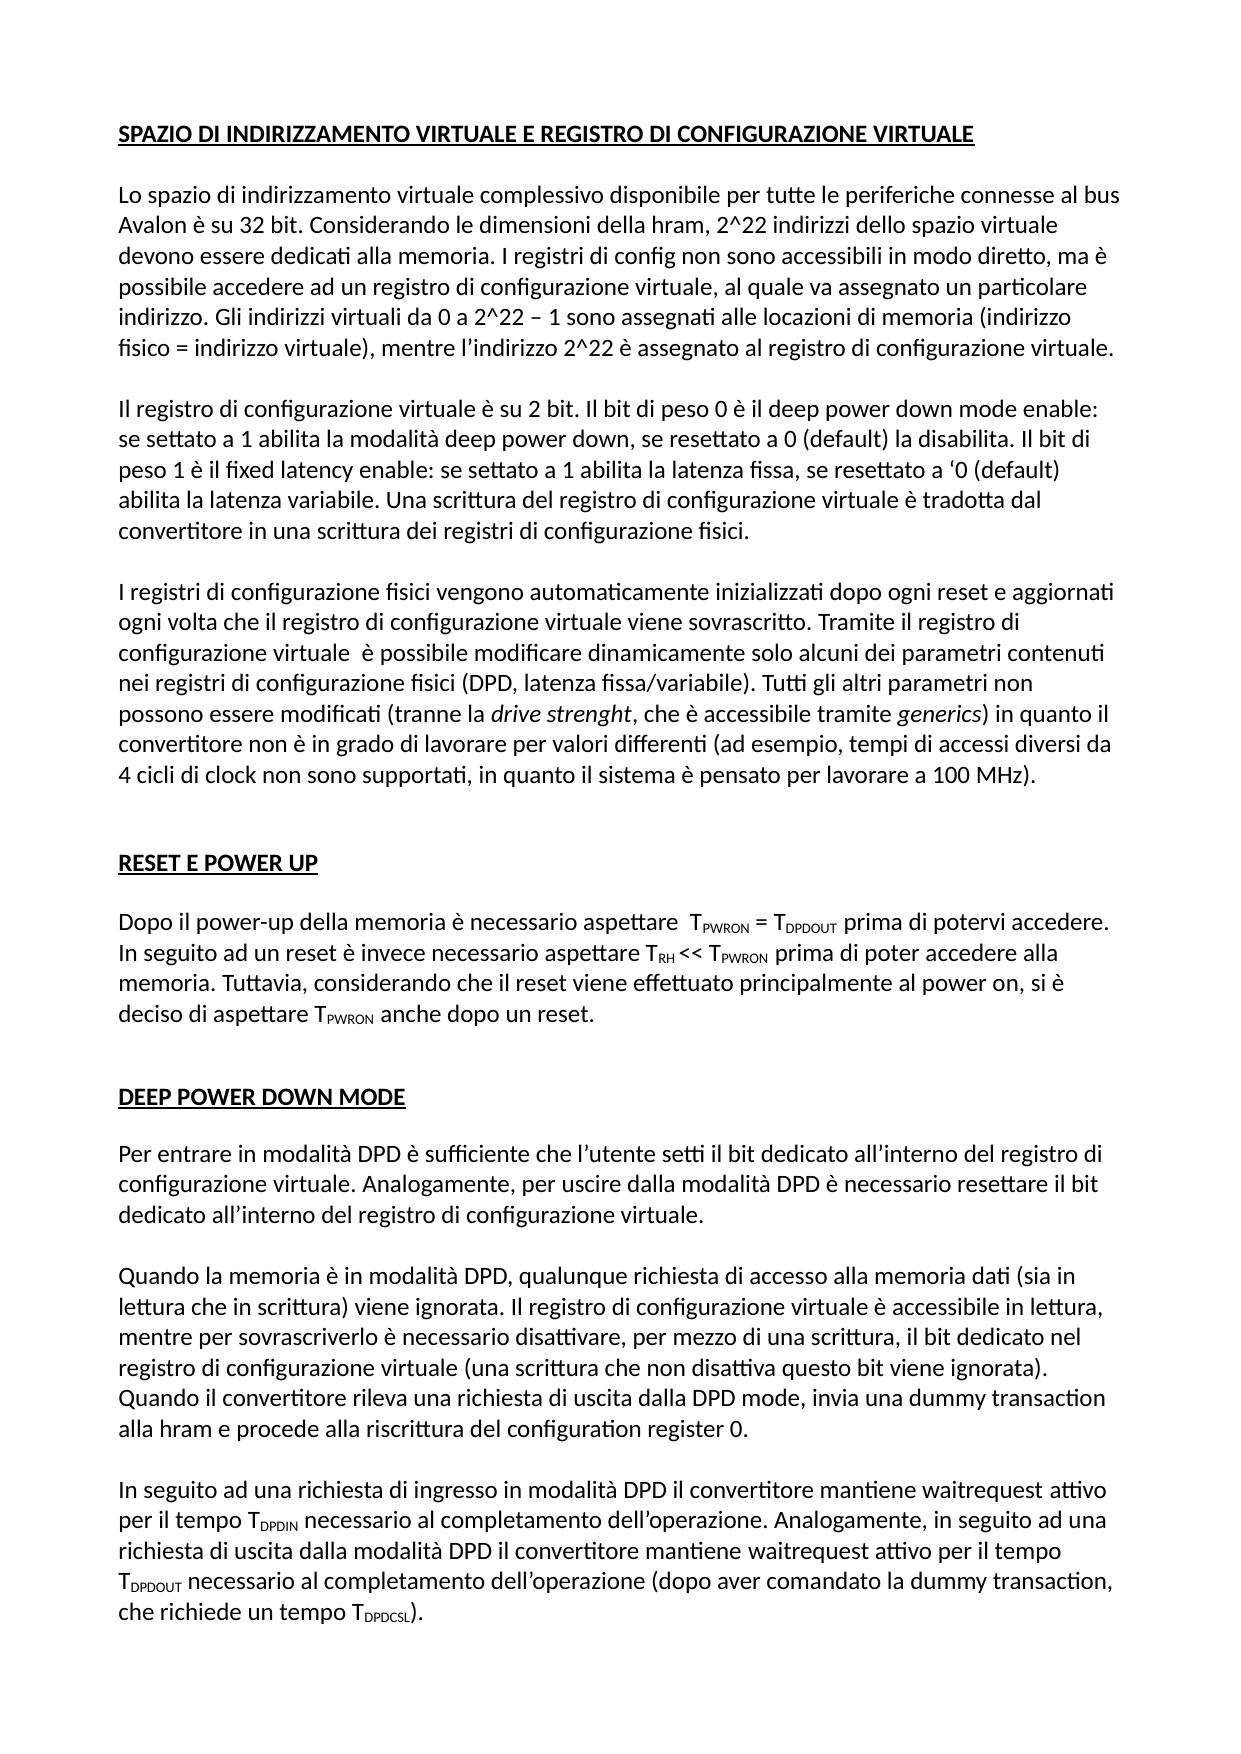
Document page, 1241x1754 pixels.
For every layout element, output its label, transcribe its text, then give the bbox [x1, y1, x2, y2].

text Per entrare in modalità DPD è sufficiente che l’utente setti il bit dedicato all’interno del registro di configurazione virtuale. Analogamente, per uscire dalla modalità DPD è necessario resettare il bit dedicato all’interno del registro di configurazione virtuale. [118, 1138, 1122, 1229]
text Quando la memoria è in modalità DPD, qualunque richiesta di accesso alla memoria dati (sia in lettura che in scrittura) viene ignorata. Il registro di configurazione virtuale è accessibile in lettura, mentre per sovrascriverlo è necessario disattivare, per mezzo di una scrittura, il bit dedicato nel registro di configurazione virtuale (una scrittura che non disattiva questo bit viene ignorata). Quando il convertitore rileva una richiesta di uscita dalla DPD mode, invia una dummy transaction alla hram e procede alla riscrittura del configuration register 0. [118, 1260, 1122, 1443]
text Il registro di configurazione virtuale è su 2 bit. Il bit di peso 0 è il deep power down mode enable: se settato a 1 abilita la modalità deep power down, se resettato a 0 (default) la disabilita. Il bit di peso 1 è il fixed latency enable: se settato a 1 abilita la latenza fissa, se resettato a ‘0 (default) abilita la latenza variabile. Una scrittura del registro di configurazione virtuale è tradotta dal convertitore in una scrittura dei registri di configurazione fisici. [118, 393, 1122, 545]
text In seguito ad una richiesta di ingresso in modalità DPD il convertitore mantiene waitrequest attivo per il tempo TDPDIN necessario al completamento dell’operazione. Analogamente, in seguito ad una richiesta di uscita dalla modalità DPD il convertitore mantiene waitrequest attivo per il tempo TDPDOUT necessario al completamento dell’operazione (dopo aver comandato la dummy transaction, che richiede un tempo TDPDCSL). [118, 1474, 1122, 1626]
text Lo spazio di indirizzamento virtuale complessivo disponibile per tutte le periferiche connesse al bus Avalon è su 32 bit. Considerando le dimensioni della hram, 2^22 indirizzi dello spazio virtuale devono essere dedicati alla memoria. I registri di config non sono accessibili in modo diretto, ma è possibile accedere ad un registro di configurazione virtuale, al quale va assegnato un particolare indirizzo. Gli indirizzi virtuali da 0 a 2^22 – 1 sono assegnati alle locazioni di memoria (indirizzo fisico = indirizzo virtuale), mentre l’indirizzo 2^22 è assegnato al registro di configurazione virtuale. [118, 179, 1122, 362]
text Dopo il power-up della memoria è necessario aspettare TPWRON = TDPDOUT prima di potervi accedere. In seguito ad un reset è invece necessario aspettare TRH << TPWRON prima di poter accedere alla memoria. Tuttavia, considerando che il reset viene effettuato principalmente al power on, si è deciso di aspettare TPWRON anche dopo un reset. [118, 906, 1122, 1028]
text I registri di configurazione fisici vengono automaticamente inizializzati dopo ogni reset e aggiornati ogni volta che il registro di configurazione virtuale viene sovrascritto. Tramite il registro di configurazione virtuale è possibile modificare dinamicamente solo alcuni dei parametri contenuti nei registri di configurazione fisici (DPD, latenza fissa/variabile). Tutti gli altri parametri non possono essere modificati (tranne la drive strenght, che è accessibile tramite generics) in quanto il convertitore non è in grado di lavorare per valori differenti (ad esempio, tempi di accessi diversi da 4 cicli di clock non sono supportati, in quanto il sistema è pensato per lavorare a 100 MHz). [118, 576, 1122, 789]
text RESET E POWER UP [118, 847, 1122, 878]
text SPAZIO DI INDIRIZZAMENTO VIRTUALE E REGISTRO DI CONFIGURAZIONE VIRTUALE [118, 118, 1122, 149]
text DEEP POWER DOWN MODE [118, 1081, 1122, 1112]
